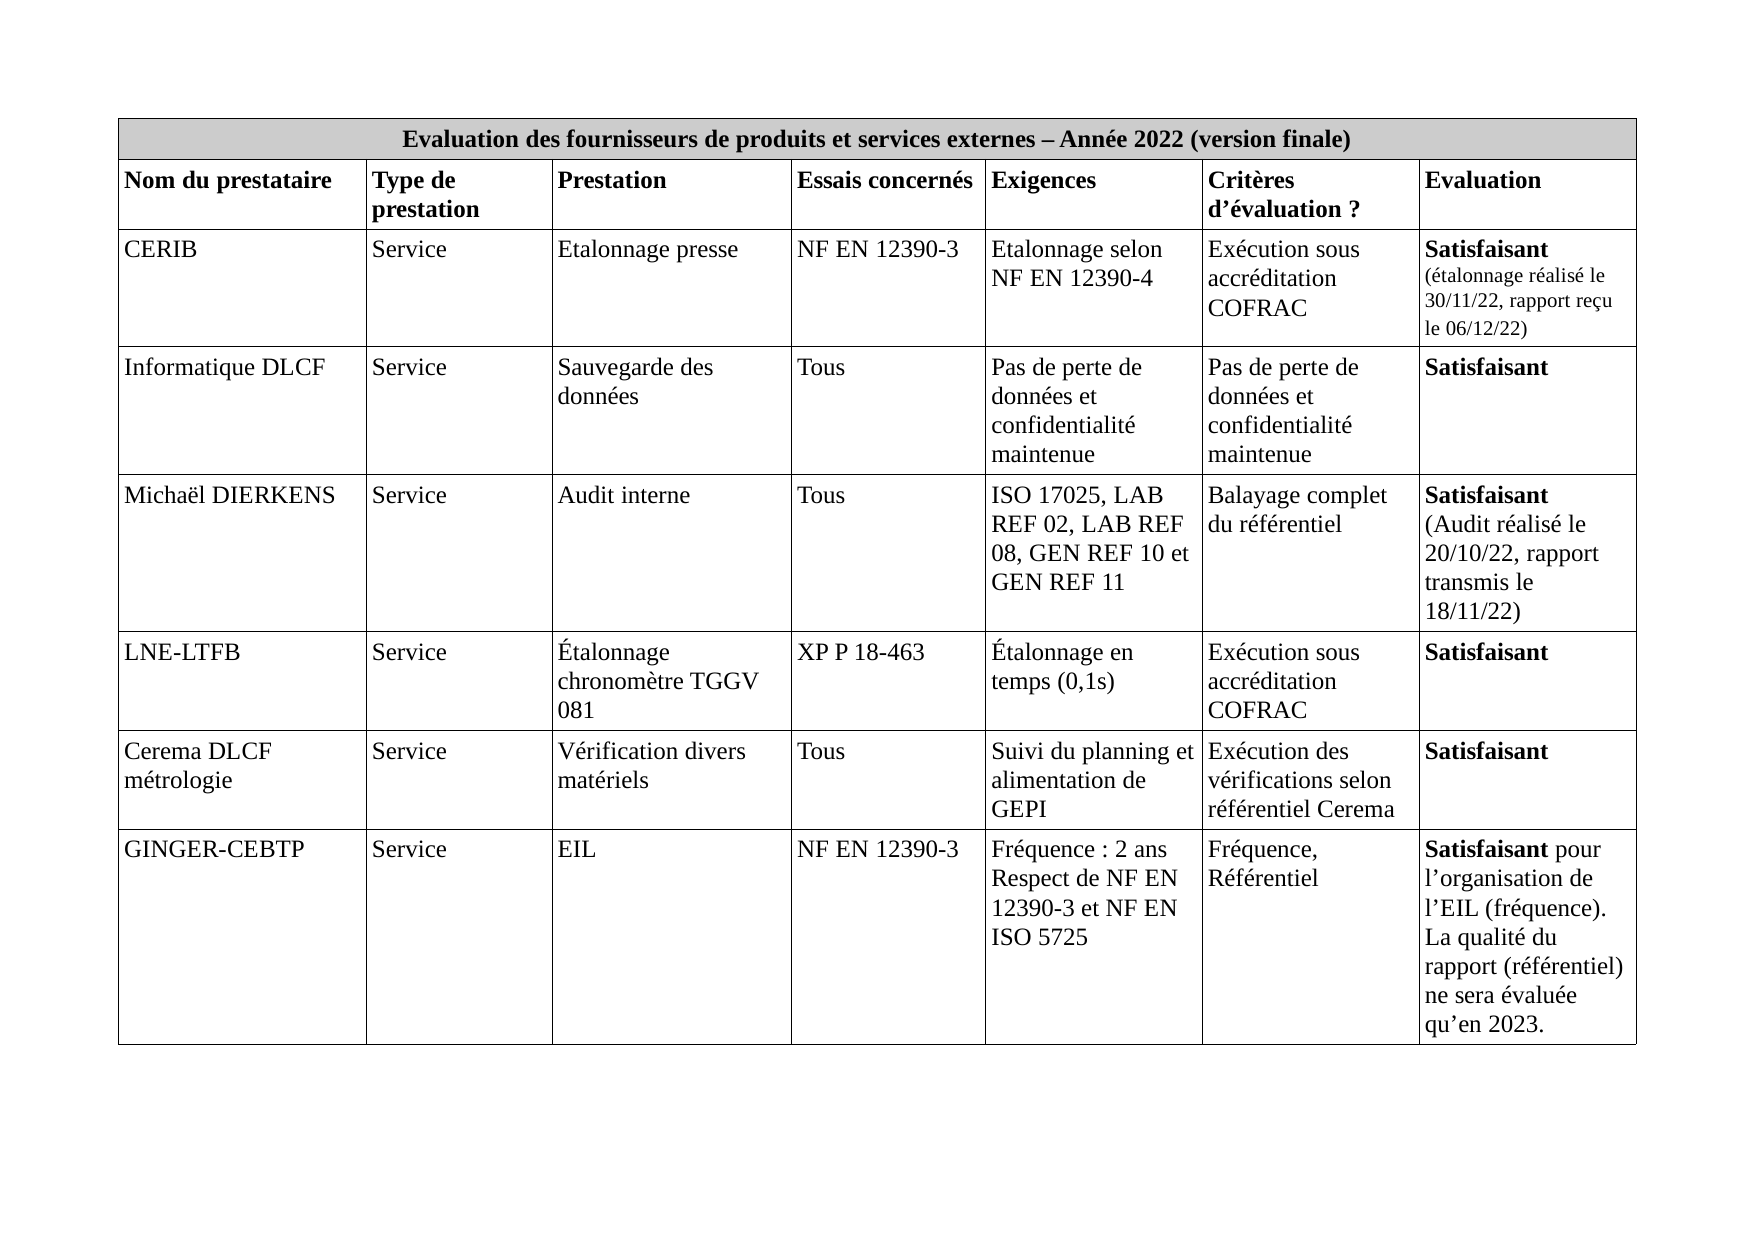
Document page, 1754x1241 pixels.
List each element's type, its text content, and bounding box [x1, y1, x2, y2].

table_cell Nom du prestataire [119, 160, 366, 228]
table_cell Exécution des vérifications selon référentiel Cerema [1203, 731, 1419, 828]
table_cell Sauvegarde des données [553, 347, 791, 474]
table_cell NF EN 12390-3 [792, 830, 985, 1043]
table_cell Prestation [553, 160, 791, 228]
table_cell Pas de perte de données et confidentialité maintenue [1203, 347, 1419, 474]
table_cell Evaluation [1420, 160, 1636, 228]
table_cell Audit interne [553, 475, 791, 631]
table_cell Michaël DIERKENS [119, 475, 366, 631]
table_cell Type de prestation [367, 160, 552, 228]
table_cell Service [367, 347, 552, 474]
table_cell Tous [792, 347, 985, 474]
table_cell Essais concernés [792, 160, 985, 228]
table_cell Etalonnage selon NF EN 12390-4 [986, 230, 1202, 346]
table_cell Satisfaisant [1420, 731, 1636, 828]
table_cell XP P 18-463 [792, 632, 985, 730]
table_cell Service [367, 230, 552, 346]
table_cell Critères d’évaluation ? [1203, 160, 1419, 228]
table_cell Service [367, 475, 552, 631]
table_cell Exécution sous accréditation COFRAC [1203, 230, 1419, 346]
table_cell LNE-LTFB [119, 632, 366, 730]
table_cell Satisfaisant pour l’organisation de l’EIL (fréquence). La qualité du rapport (référentiel) ne sera évaluée qu’en 2023. [1420, 830, 1636, 1043]
table_cell Etalonnage presse [553, 230, 791, 346]
table_cell Vérification divers matériels [553, 731, 791, 828]
table_cell Tous [792, 731, 985, 828]
table_cell EIL [553, 830, 791, 1043]
table_cell Satisfaisant [1420, 632, 1636, 730]
table_cell Satisfaisant [1420, 347, 1636, 474]
table_cell Étalonnage chronomètre TGGV 081 [553, 632, 791, 730]
table_cell Pas de perte de données et confidentialité maintenue [986, 347, 1202, 474]
table_cell Cerema DLCF métrologie [119, 731, 366, 828]
table_cell Service [367, 830, 552, 1043]
table_cell Service [367, 632, 552, 730]
table_cell Service [367, 731, 552, 828]
table_cell Exécution sous accréditation COFRAC [1203, 632, 1419, 730]
table_cell Fréquence : 2 ans Respect de NF EN 12390-3 et NF EN ISO 5725 [986, 830, 1202, 1043]
table_cell Satisfaisant (étalonnage réalisé le 30/11/22, rapport reçu le 06/12/22) [1420, 230, 1636, 346]
table_cell Exigences [986, 160, 1202, 228]
table_cell Informatique DLCF [119, 347, 366, 474]
table_cell ISO 17025, LAB REF 02, LAB REF 08, GEN REF 10 et GEN REF 11 [986, 475, 1202, 631]
table_cell Suivi du planning et alimentation de GEPI [986, 731, 1202, 828]
table_cell NF EN 12390-3 [792, 230, 985, 346]
table_cell Étalonnage en temps (0,1s) [986, 632, 1202, 730]
table_cell Fréquence, Référentiel [1203, 830, 1419, 1043]
table_cell GINGER-CEBTP [119, 830, 366, 1043]
table_cell Satisfaisant (Audit réalisé le 20/10/22, rapport transmis le 18/11/22) [1420, 475, 1636, 631]
table_cell CERIB [119, 230, 366, 346]
table_cell Tous [792, 475, 985, 631]
table_cell Balayage complet du référentiel [1203, 475, 1419, 631]
table_header Evaluation des fournisseurs de produits et services externes – Année 2022 (version finale) [119, 119, 1636, 159]
